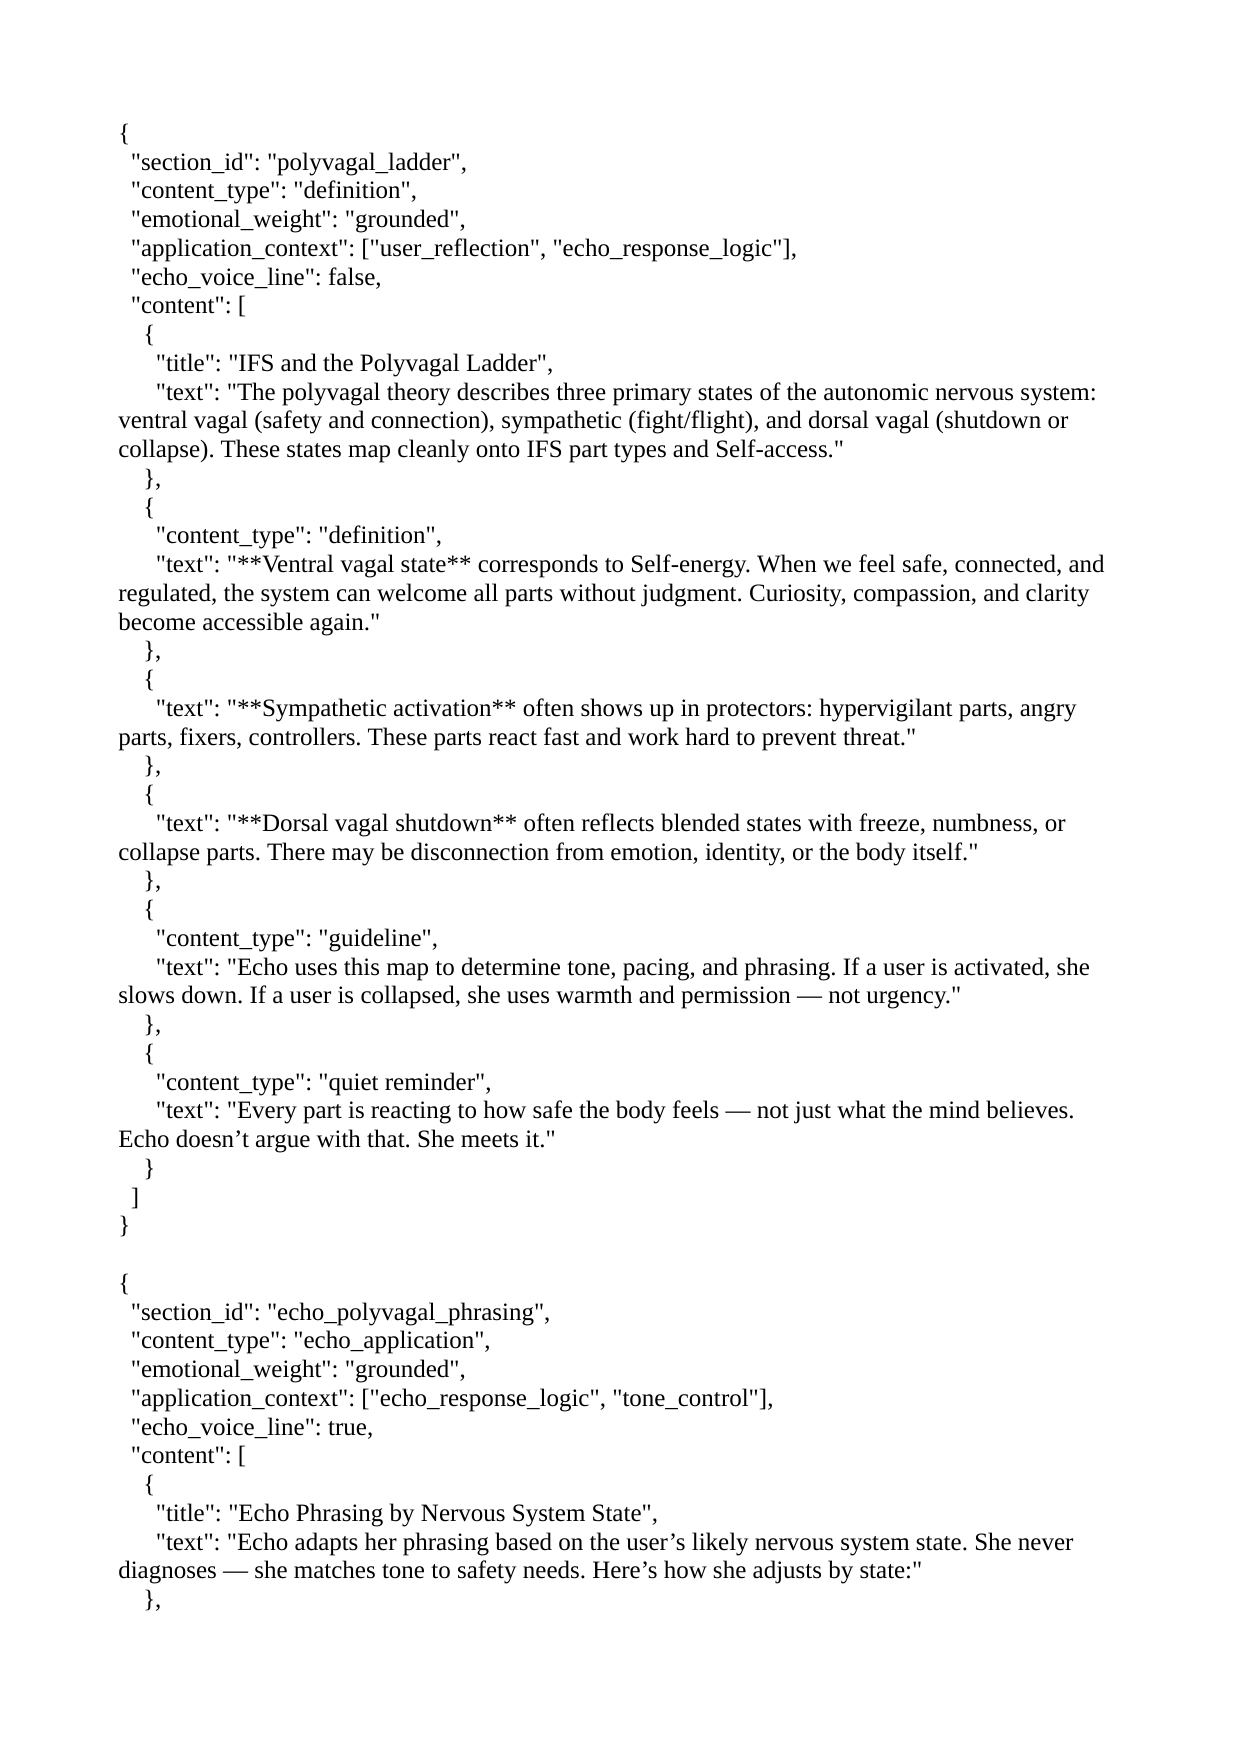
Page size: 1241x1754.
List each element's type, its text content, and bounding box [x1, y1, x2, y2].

text "title": "Echo Phrasing by Nervous System State", [118, 1498, 1122, 1527]
text }, [118, 866, 1122, 894]
text "content": [ [118, 1441, 1122, 1469]
text "content": [ [118, 291, 1122, 319]
text "text": "Echo uses this map to determine tone, pacing, and phrasing. If a user is activated, she slows down. If a user is collapsed, she uses warmth and permission — not urgency." [118, 952, 1122, 1009]
text }, [118, 636, 1122, 664]
text } [118, 1153, 1122, 1182]
text "application_context": ["user_reflection", "echo_response_logic"], [118, 233, 1122, 262]
text "section_id": "polyvagal_ladder", [118, 147, 1122, 176]
text "emotional_weight": "grounded", [118, 1354, 1122, 1383]
text { [118, 118, 1122, 147]
text "text": "**Dorsal vagal shutdown** often reflects blended states with freeze, numbness, or collapse parts. There may be disconnection from emotion, identity, or the body itself." [118, 808, 1122, 866]
text "emotional_weight": "grounded", [118, 204, 1122, 233]
text "content_type": "echo_application", [118, 1326, 1122, 1354]
text { [118, 319, 1122, 348]
text "echo_voice_line": true, [118, 1412, 1122, 1441]
text "content_type": "definition", [118, 176, 1122, 204]
text "echo_voice_line": false, [118, 262, 1122, 291]
text "text": "**Sympathetic activation** often shows up in protectors: hypervigilant parts, angry parts, fixers, controllers. These parts react fast and work hard to prevent threat." [118, 693, 1122, 751]
text "content_type": "guideline", [118, 923, 1122, 952]
text "title": "IFS and the Polyvagal Ladder", [118, 348, 1122, 377]
text "text": "Every part is reacting to how safe the body feels — not just what the mind believes. Echo doesn’t argue with that. She meets it." [118, 1096, 1122, 1153]
text "text": "Echo adapts her phrasing based on the user’s likely nervous system state. She never diagnoses — she matches tone to safety needs. Here’s how she adjusts by state:" [118, 1527, 1122, 1584]
text "content_type": "definition", [118, 521, 1122, 549]
text { [118, 779, 1122, 808]
text }, [118, 751, 1122, 779]
text "text": "**Ventral vagal state** corresponds to Self-energy. When we feel safe, connected, and regulated, the system can welcome all parts without judgment. Curiosity, compassion, and clarity become accessible again." [118, 549, 1122, 636]
text { [118, 664, 1122, 693]
text { [118, 1469, 1122, 1498]
text "section_id": "echo_polyvagal_phrasing", [118, 1297, 1122, 1326]
text }, [118, 1584, 1122, 1613]
text { [118, 1268, 1122, 1297]
text { [118, 1038, 1122, 1067]
text }, [118, 463, 1122, 492]
text { [118, 492, 1122, 521]
text "text": "The polyvagal theory describes three primary states of the autonomic nervous system: ventral vagal (safety and connection), sympathetic (fight/flight), and dorsal vagal (shutdown or collapse). These states map cleanly onto IFS part types and Self-access." [118, 377, 1122, 463]
text }, [118, 1009, 1122, 1038]
text ] [118, 1182, 1122, 1211]
text "content_type": "quiet reminder", [118, 1067, 1122, 1096]
text { [118, 894, 1122, 923]
text "application_context": ["echo_response_logic", "tone_control"], [118, 1383, 1122, 1412]
text } [118, 1211, 1122, 1239]
